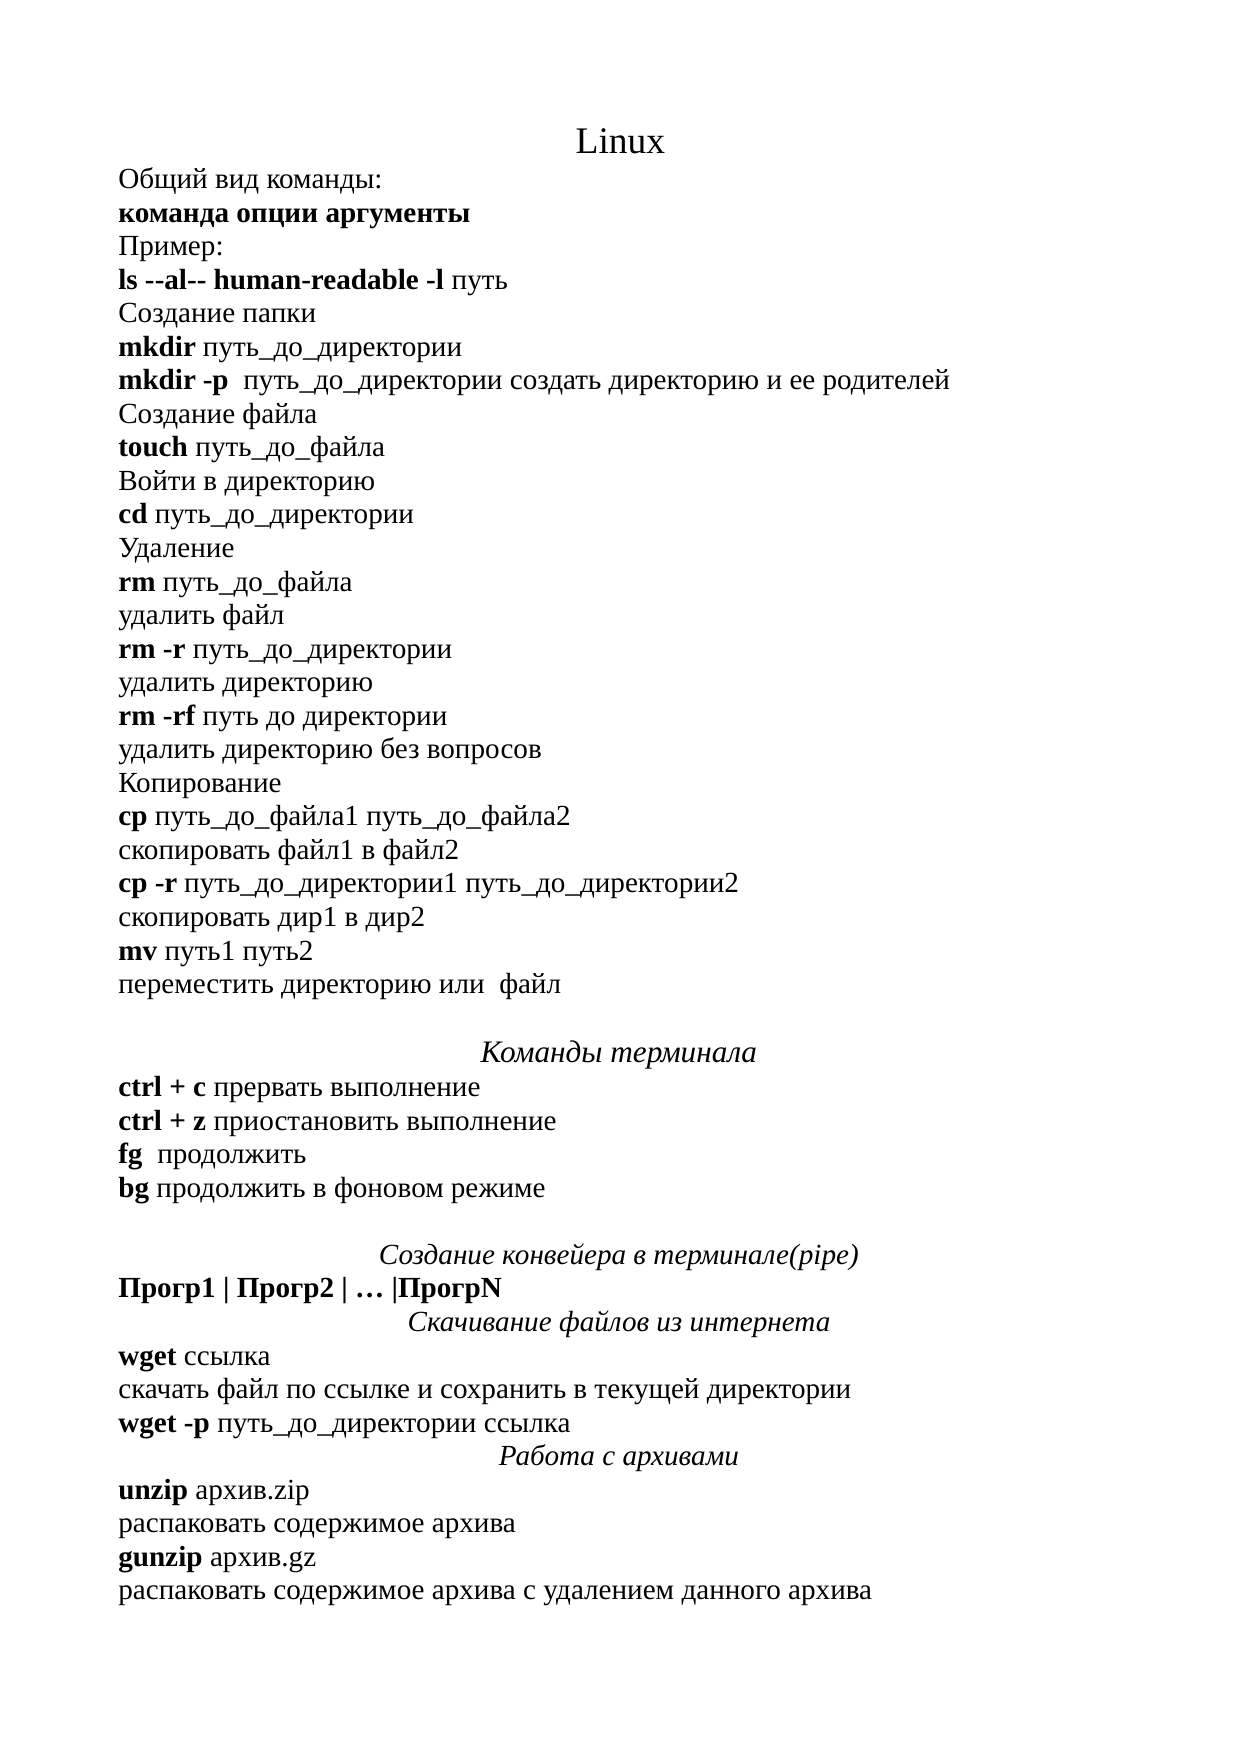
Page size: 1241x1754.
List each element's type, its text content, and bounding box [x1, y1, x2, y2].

text cp путь_до_файла1 путь_до_файла2 [118, 798, 1122, 832]
text Копирование [118, 765, 1122, 798]
text cp -r путь_до_директории1 путь_до_директории2 [118, 866, 1122, 899]
text переместить директорию или файл [118, 966, 1122, 1000]
text сd путь_до_директории [118, 497, 1122, 530]
text Работа с архивами [118, 1438, 1122, 1472]
text bg продолжить в фоновом режиме [118, 1170, 1122, 1203]
text mkdir путь_до_директории [118, 329, 1122, 362]
text ctrl + z приостановить выполнение [118, 1103, 1122, 1136]
text распаковать содержимое архива с удалением данного архива [118, 1572, 1122, 1606]
text ctrl + c прервать выполнение [118, 1069, 1122, 1103]
text скачать файл по ссылке и сохранить в текущей директории [118, 1371, 1122, 1405]
text Скачивание файлов из интернета [118, 1304, 1122, 1338]
text удалить директорию без вопросов [118, 731, 1122, 765]
text скопировать файл1 в файл2 [118, 832, 1122, 866]
text wget ссылка [118, 1338, 1122, 1371]
text Создание папки [118, 295, 1122, 329]
text команда опции аргументы [118, 195, 1122, 228]
text fg продолжить [118, 1136, 1122, 1170]
text Linux [118, 118, 1122, 161]
text rm путь_до_файла [118, 564, 1122, 597]
text Прогр1 | Прогр2 | … |ПрогрN [118, 1271, 1122, 1304]
text gunzip архив.gz [118, 1539, 1122, 1572]
text распаковать содержимое архива [118, 1505, 1122, 1539]
text mkdir -p путь_до_директории создать директорию и ее родителей [118, 362, 1122, 396]
text скопировать дир1 в дир2 [118, 899, 1122, 933]
text удалить директорию [118, 664, 1122, 698]
text unzip архив.zip [118, 1472, 1122, 1505]
text Удаление [118, 530, 1122, 564]
text rm -r путь_до_директории [118, 631, 1122, 664]
text mv путь1 путь2 [118, 933, 1122, 966]
text wget -p путь_до_директории ссылка [118, 1405, 1122, 1438]
text Создание файла [118, 396, 1122, 429]
text Создание конвейера в терминале(pipe) [118, 1237, 1122, 1271]
text Команды терминала [118, 1033, 1122, 1069]
text ls --al-- human-readable -l путь [118, 262, 1122, 295]
text Пример: [118, 228, 1122, 262]
text Войти в директорию [118, 463, 1122, 497]
text удалить файл [118, 597, 1122, 631]
text Общий вид команды: [118, 161, 1122, 195]
text touch путь_до_файла [118, 429, 1122, 463]
text rm -rf путь до директории [118, 698, 1122, 731]
